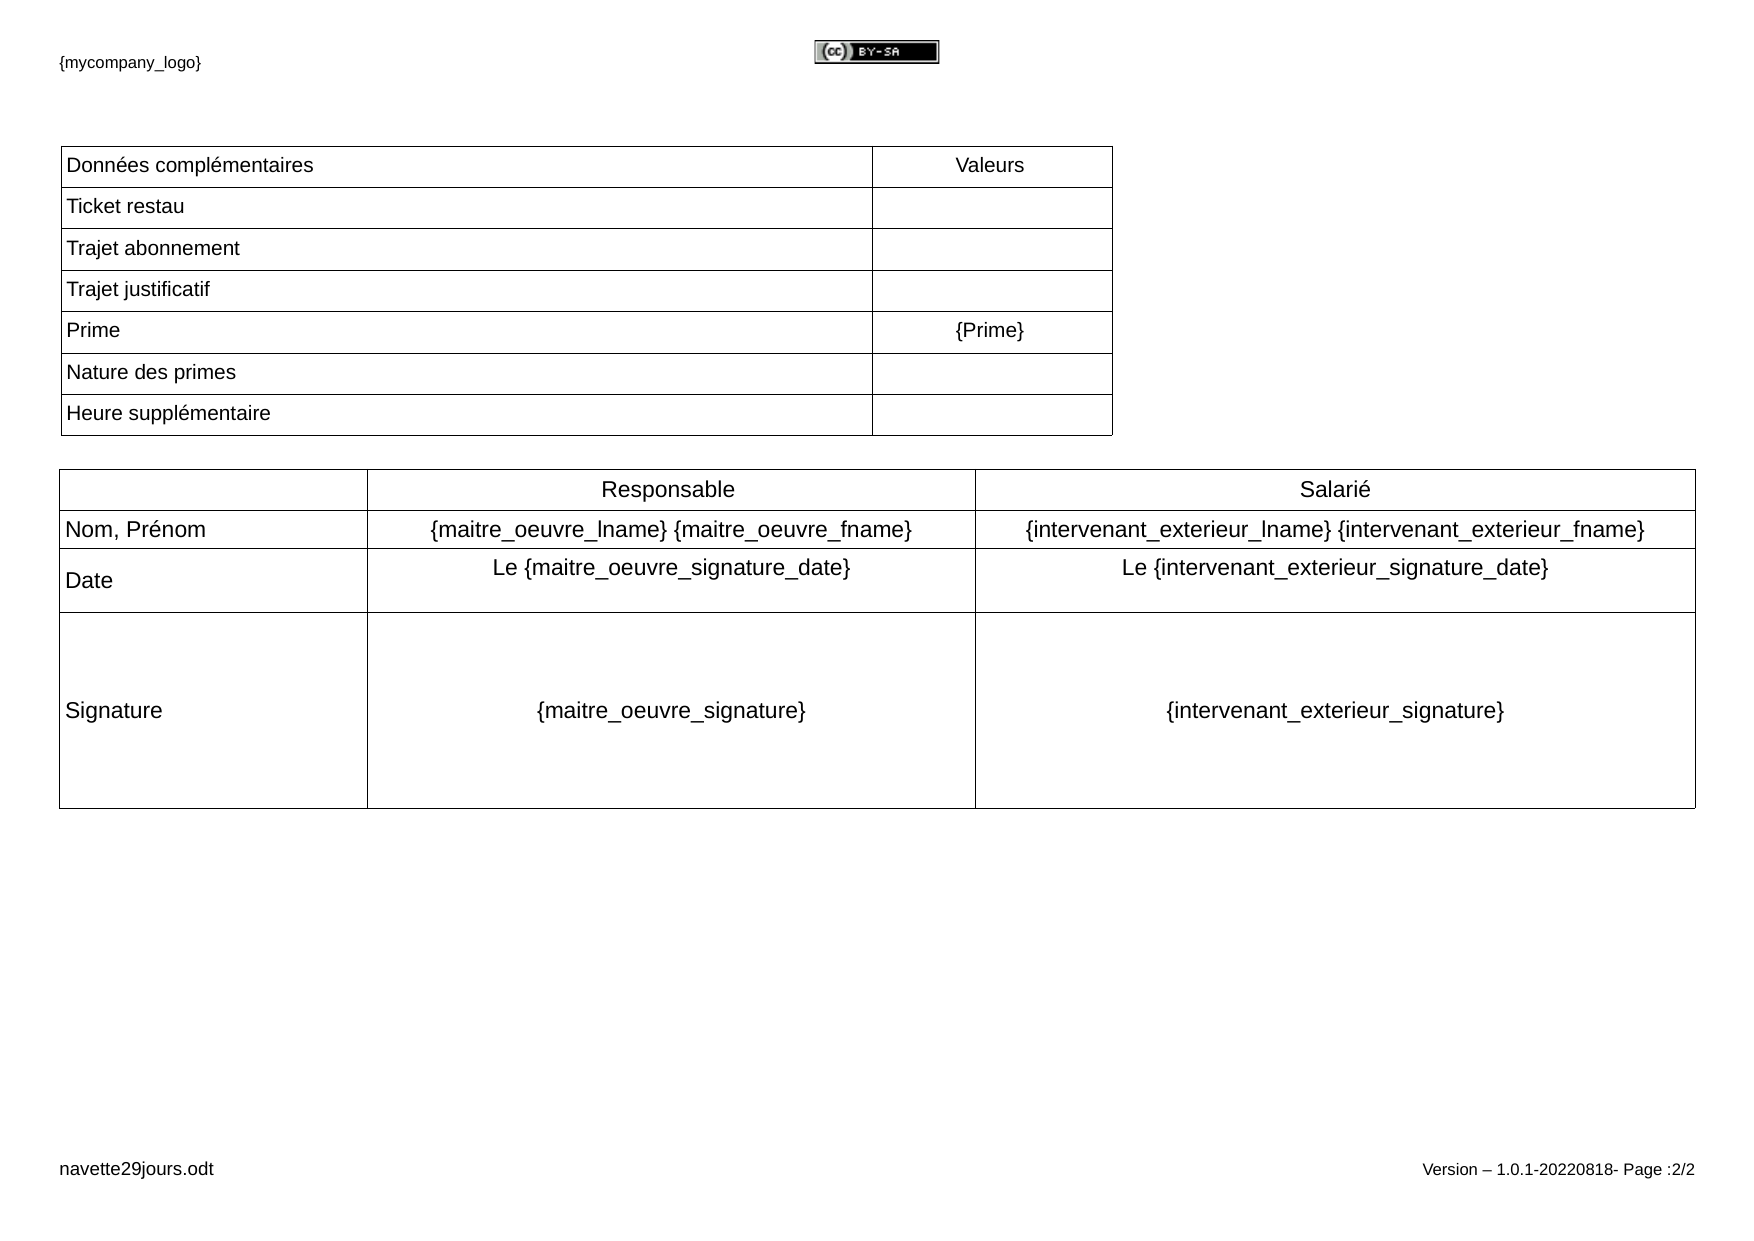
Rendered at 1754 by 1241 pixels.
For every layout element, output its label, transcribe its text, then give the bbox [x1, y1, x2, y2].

picture [814, 40, 940, 64]
table_cell {intervenant_exterieur_signature} [976, 613, 1695, 808]
table_cell [873, 271, 1112, 311]
table_header [60, 470, 367, 510]
table_cell Trajet abonnement [62, 229, 872, 270]
table_cell Nom, Prénom [60, 511, 367, 548]
table_header Responsable [368, 470, 975, 510]
table_cell Date [60, 549, 367, 612]
table_cell Le {maitre_oeuvre_signature_date} [368, 549, 975, 612]
table_cell {Prime} [873, 312, 1112, 352]
table_cell Trajet justificatif [62, 271, 872, 311]
table_cell {intervenant_exterieur_lname} {intervenant_exterieur_fname} [976, 511, 1695, 548]
table_cell {maitre_oeuvre_lname} {maitre_oeuvre_fname} [368, 511, 975, 548]
table_cell Prime [62, 312, 872, 352]
table_cell Nature des primes [62, 354, 872, 394]
table_cell [873, 354, 1112, 394]
table_cell [873, 188, 1112, 228]
table_cell Heure supplémentaire [62, 395, 872, 435]
table_header Valeurs [873, 147, 1112, 187]
table_cell Le {intervenant_exterieur_signature_date} [976, 549, 1695, 612]
table_cell [873, 395, 1112, 435]
table_header Salarié [976, 470, 1695, 510]
table_cell Ticket restau [62, 188, 872, 228]
table_cell Signature [60, 613, 367, 808]
table_cell {maitre_oeuvre_signature} [368, 613, 975, 808]
table_header Données complémentaires [62, 147, 872, 187]
table_cell [873, 229, 1112, 270]
